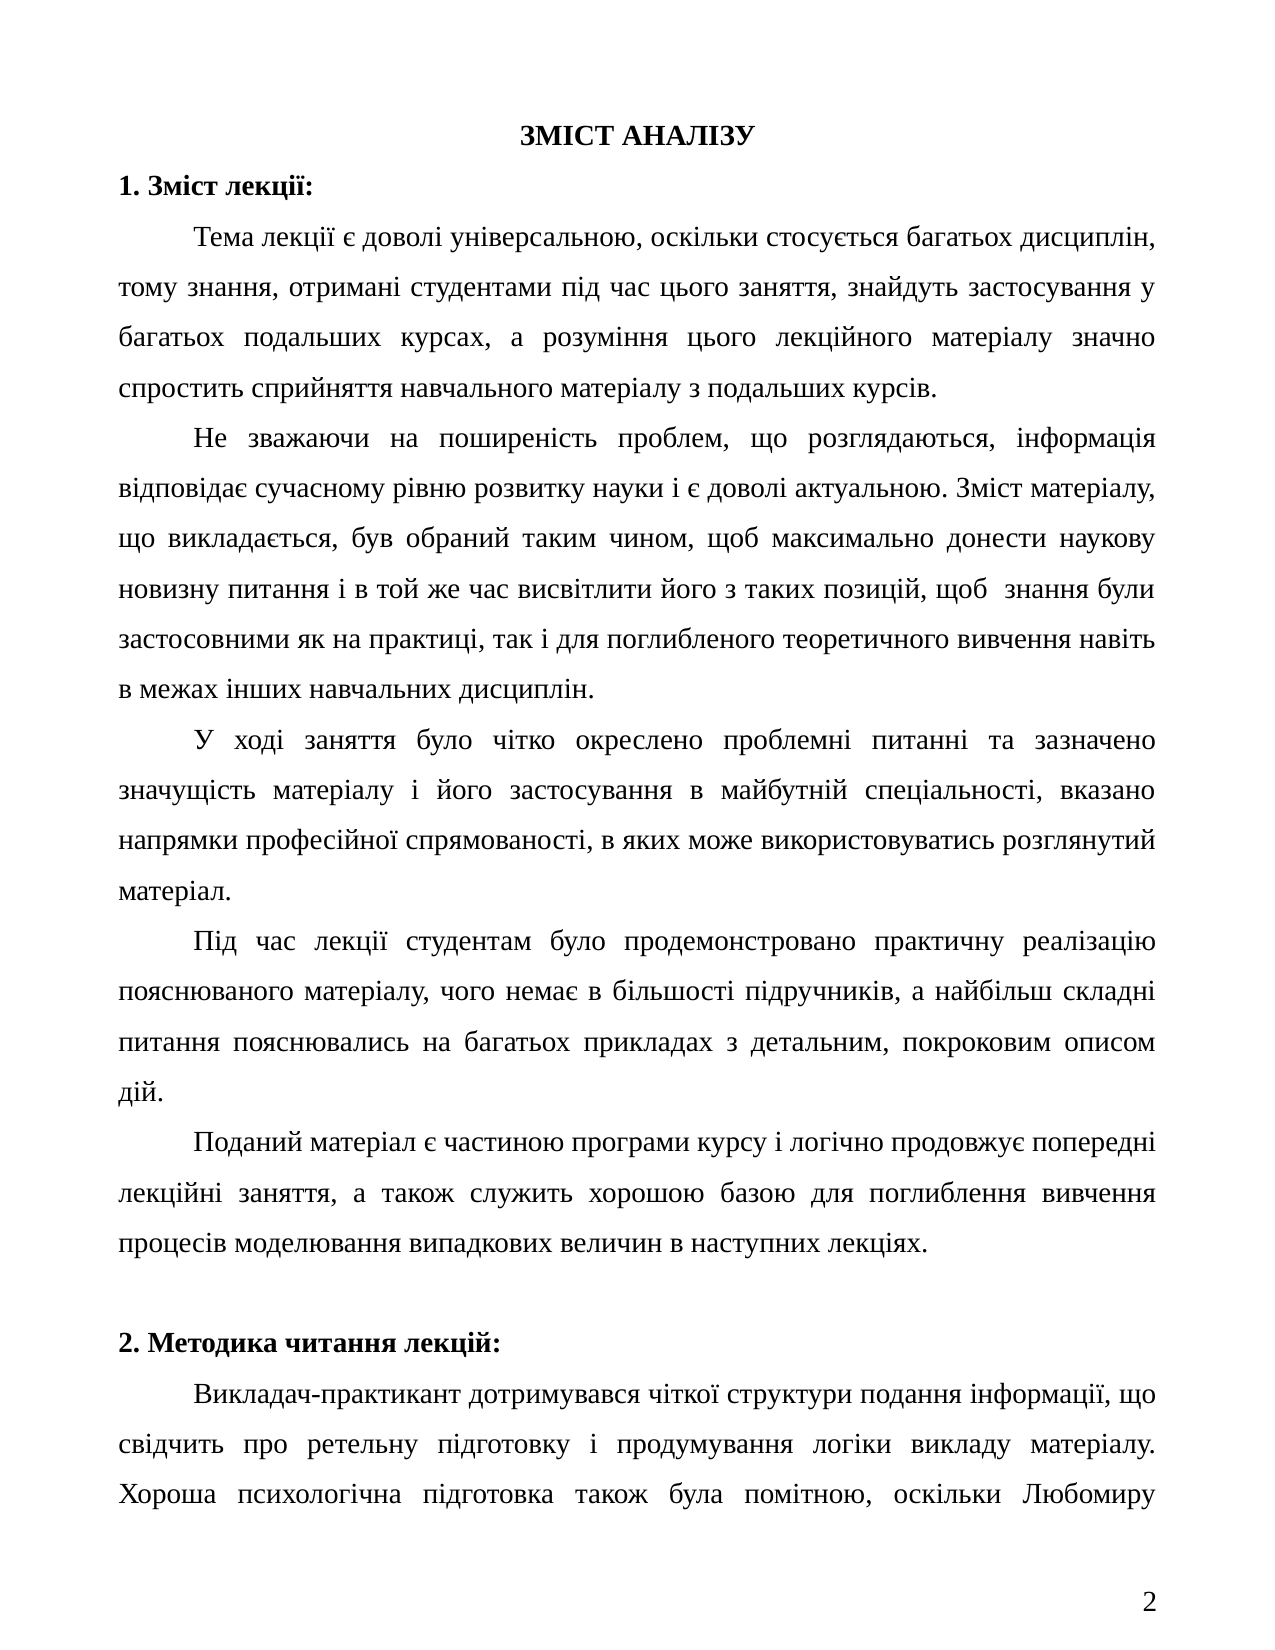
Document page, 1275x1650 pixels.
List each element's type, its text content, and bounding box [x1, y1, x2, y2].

text У ході заняття було чітко окреслено проблемні питанні та зазначено значущість матеріалу і його застосування в майбутній спеціальності, вказано напрямки професійної спрямованості, в яких може використовуватись розглянутий матеріал. [118, 722, 1157, 906]
text Тема лекції є доволі універсальною, оскільки стосується багатьох дисциплін, тому знання, отримані студентами під час цього заняття, знайдуть застосування у багатьох подальших курсах, а розуміння цього лекційного матеріалу значно спростить сприйняття навчального матеріалу з подальших курсів. [118, 219, 1157, 403]
text Поданий матеріал є частиною програми курсу і логічно продовжує попередні лекційні заняття, а також служить хорошою базою для поглиблення вивчення процесів моделювання випадкових величин в наступних лекціях. [118, 1124, 1157, 1258]
text 1. Зміст лекції: [118, 168, 1157, 202]
text ЗМІСТ АНАЛІЗУ [118, 118, 1157, 152]
text 2. Методика читання лекцій: [118, 1326, 1157, 1359]
text Під час лекції студентам було продемонстровано практичну реалізацію пояснюваного матеріалу, чого немає в більшості підручників, а найбільш складні питання пояснювались на багатьох прикладах з детальним, покроковим описом дій. [118, 923, 1157, 1108]
text Не зважаючи на поширеність проблем, що розглядаються, інформація відповідає сучасному рівню розвитку науки і є доволі актуальною. Зміст матеріалу, що викладається, був обраний таким чином, щоб максимально донести наукову новизну питання і в той же час висвітлити його з таких позицій, щоб знання були застосовними як на практиці, так і для поглибленого теоретичного вивчення навіть в межах інших навчальних дисциплін. [118, 420, 1157, 705]
text Викладач-практикант дотримувався чіткої структури подання інформації, що свідчить про ретельну підготовку і продумування логіки викладу матеріалу. Хороша психологічна підготовка також була помітною, оскільки Любомиру [118, 1376, 1157, 1510]
